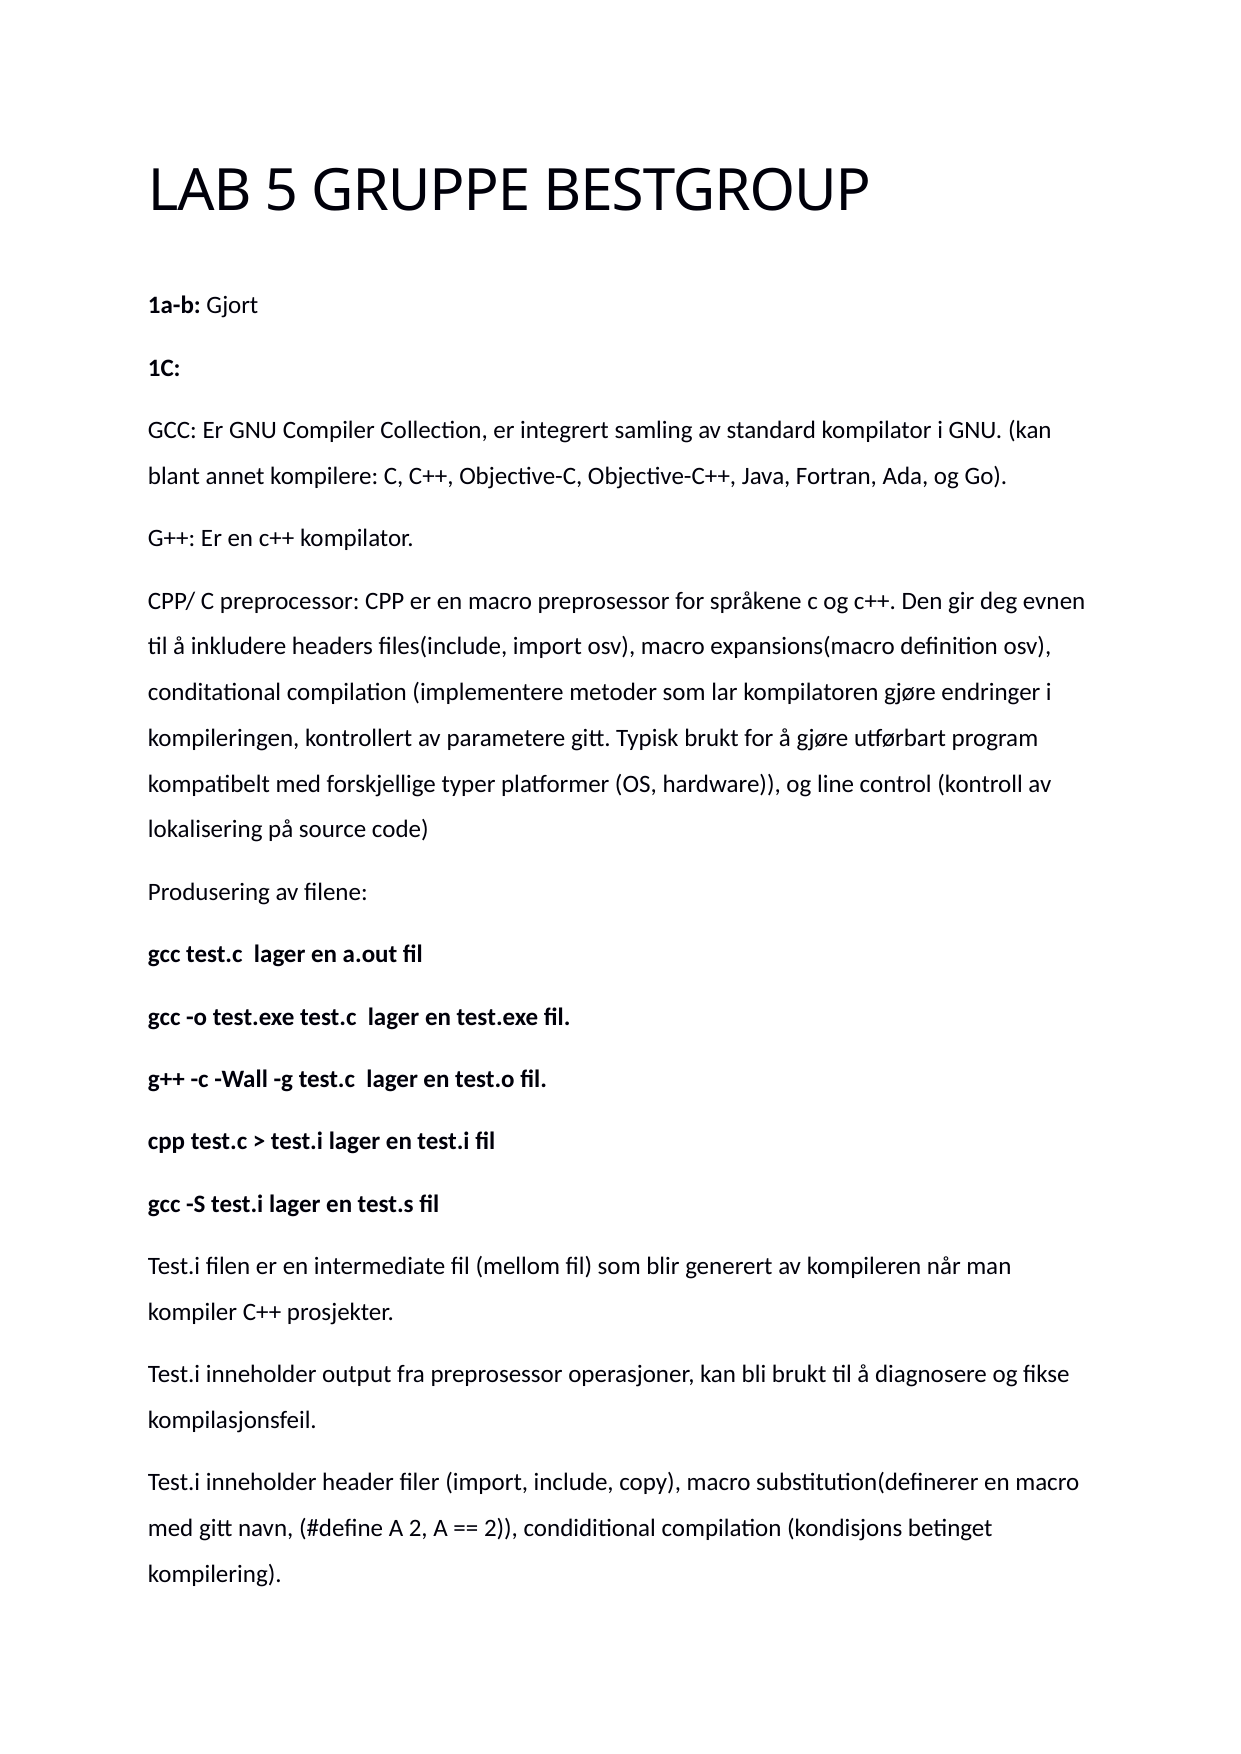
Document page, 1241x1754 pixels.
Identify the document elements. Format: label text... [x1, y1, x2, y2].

text GCC: Er GNU Compiler Collection, er integrert samling av standard kompilator i GNU. (kan blant annet kompilere: C, C++, Objective-C, Objective-C++, Java, Fortran, Ada, og Go). [148, 414, 1093, 491]
text gcc -S test.i lager en test.s fil [148, 1188, 1093, 1218]
text Test.i inneholder header filer (import, include, copy), macro substitution(definerer en macro med gitt navn, (#define A 2, A == 2)), condiditional compilation (kondisjons betinget kompilering). [148, 1466, 1093, 1588]
text 1C: [148, 352, 1093, 382]
text Produsering av filene: [148, 876, 1093, 906]
text g++ -c -Wall -g test.c lager en test.o fil. [148, 1063, 1093, 1093]
text G++: Er en c++ kompilator. [148, 522, 1093, 553]
text CPP/ C preprocessor: CPP er en macro preprosessor for språkene c og c++. Den gir deg evnen til å inkludere headers files(include, import osv), macro expansions(macro definition osv), conditational compilation (implementere metoder som lar kompilatoren gjøre endringer i kompileringen, kontrollert av parametere gitt. Typisk brukt for å gjøre utførbart program kompatibelt med forskjellige typer platformer (OS, hardware)), og line control (kontroll av lokalisering på source code) [148, 585, 1093, 844]
text gcc test.c lager en a.out fil [148, 938, 1093, 969]
text cpp test.c > test.i lager en test.i fil [148, 1125, 1093, 1156]
title LAB 5 GRUPPE BESTGROUP [148, 148, 1093, 227]
text Test.i inneholder output fra preprosessor operasjoner, kan bli brukt til å diagnosere og fikse kompilasjonsfeil. [148, 1358, 1093, 1434]
text gcc -o test.exe test.c lager en test.exe fil. [148, 1001, 1093, 1031]
text Test.i filen er en intermediate fil (mellom fil) som blir generert av kompileren når man kompiler C++ prosjekter. [148, 1250, 1093, 1326]
text 1a-b: Gjort [148, 289, 1093, 320]
